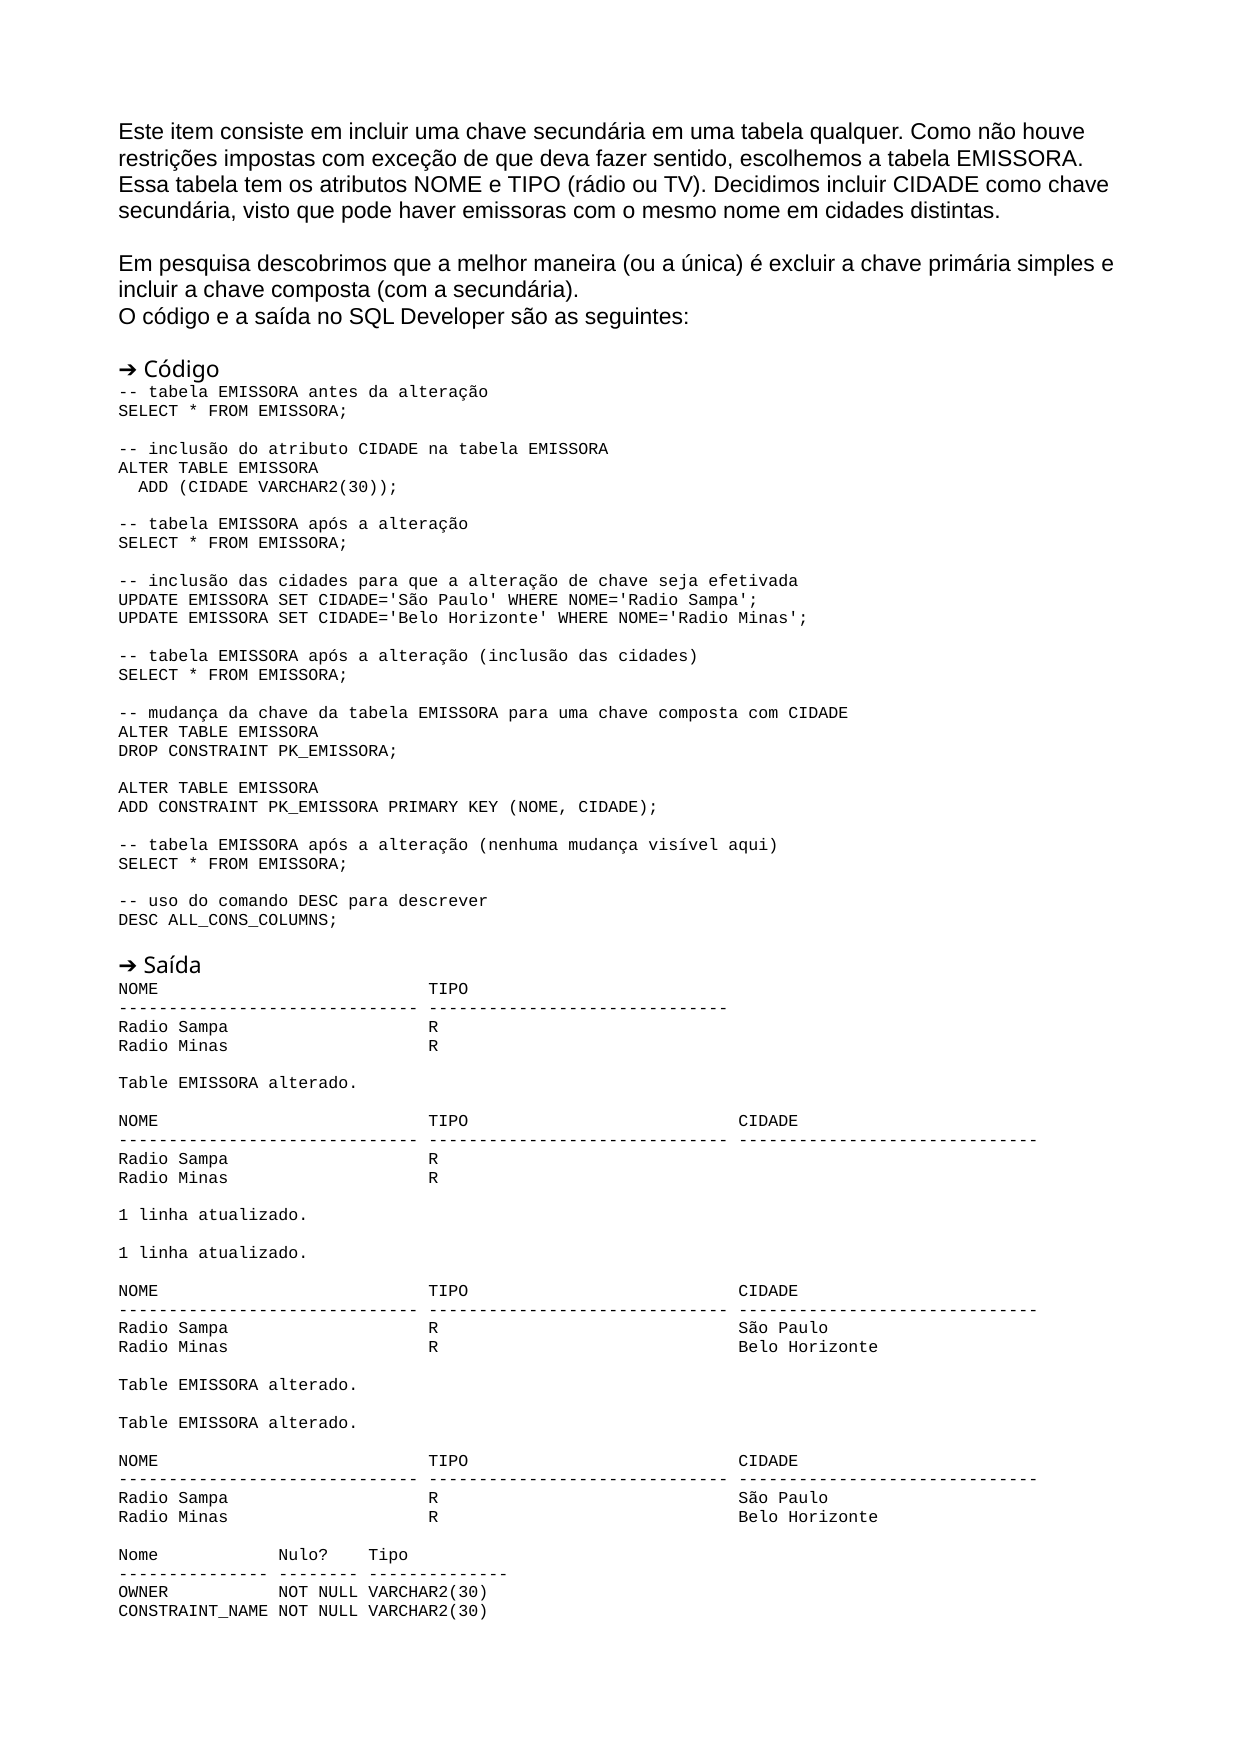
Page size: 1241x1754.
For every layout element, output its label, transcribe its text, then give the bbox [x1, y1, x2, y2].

text 1 linha atualizado. [118, 1207, 1122, 1226]
text SELECT * FROM EMISSORA; [118, 403, 1122, 422]
text UPDATE EMISSORA SET CIDADE='Belo Horizonte' WHERE NOME='Radio Minas'; [118, 610, 1122, 629]
text DROP CONSTRAINT PK_EMISSORA; [118, 742, 1122, 761]
text NOME TIPO CIDADE [118, 1282, 1122, 1301]
text --------------- -------- -------------- [118, 1565, 1122, 1584]
text -- inclusão das cidades para que a alteração de chave seja efetivada [118, 572, 1122, 591]
text DESC ALL_CONS_COLUMNS; [118, 912, 1122, 931]
text ------------------------------ ------------------------------ ------------------------------ [118, 1301, 1122, 1320]
text ------------------------------ ------------------------------ ------------------------------ [118, 1471, 1122, 1490]
text -- tabela EMISSORA após a alteração (nenhuma mudança visível aqui) [118, 836, 1122, 855]
text 1 linha atualizado. [118, 1245, 1122, 1263]
text Radio Minas R [118, 1037, 1122, 1056]
text UPDATE EMISSORA SET CIDADE='São Paulo' WHERE NOME='Radio Sampa'; [118, 591, 1122, 610]
text SELECT * FROM EMISSORA; [118, 855, 1122, 874]
text Table EMISSORA alterado. [118, 1377, 1122, 1396]
text ALTER TABLE EMISSORA [118, 780, 1122, 799]
text CONSTRAINT_NAME NOT NULL VARCHAR2(30) [118, 1603, 1122, 1622]
text Radio Sampa R [118, 1018, 1122, 1037]
text -- uso do comando DESC para descrever [118, 893, 1122, 912]
text Radio Sampa R São Paulo [118, 1320, 1122, 1339]
text O código e a saída no SQL Developer são as seguintes: [118, 303, 1122, 329]
text SELECT * FROM EMISSORA; [118, 535, 1122, 553]
text -- inclusão do atributo CIDADE na tabela EMISSORA [118, 440, 1122, 459]
text Table EMISSORA alterado. [118, 1414, 1122, 1433]
text -- tabela EMISSORA após a alteração [118, 516, 1122, 535]
text Nome Nulo? Tipo [118, 1546, 1122, 1565]
text Em pesquisa descobrimos que a melhor maneira (ou a única) é excluir a chave primária simples e incluir a chave composta (com a secundária). [118, 250, 1122, 303]
text ADD (CIDADE VARCHAR2(30)); [118, 478, 1122, 497]
text NOME TIPO CIDADE [118, 1113, 1122, 1132]
text ADD CONSTRAINT PK_EMISSORA PRIMARY KEY (NOME, CIDADE); [118, 799, 1122, 817]
text ➔ Saída [118, 949, 1122, 981]
text ➔ Código [118, 353, 1122, 384]
text Radio Sampa R [118, 1150, 1122, 1169]
text NOME TIPO [118, 981, 1122, 999]
text ------------------------------ ------------------------------ ------------------------------ [118, 1132, 1122, 1150]
text -- tabela EMISSORA antes da alteração [118, 384, 1122, 403]
text ALTER TABLE EMISSORA [118, 723, 1122, 742]
text SELECT * FROM EMISSORA; [118, 667, 1122, 686]
text NOME TIPO CIDADE [118, 1452, 1122, 1471]
text Table EMISSORA alterado. [118, 1075, 1122, 1094]
text -- mudança da chave da tabela EMISSORA para uma chave composta com CIDADE [118, 704, 1122, 723]
text Radio Minas R Belo Horizonte [118, 1509, 1122, 1527]
text -- tabela EMISSORA após a alteração (inclusão das cidades) [118, 648, 1122, 667]
text Radio Sampa R São Paulo [118, 1490, 1122, 1509]
text ALTER TABLE EMISSORA [118, 459, 1122, 478]
text Radio Minas R Belo Horizonte [118, 1339, 1122, 1358]
text OWNER NOT NULL VARCHAR2(30) [118, 1584, 1122, 1603]
text ------------------------------ ------------------------------ [118, 999, 1122, 1018]
text Radio Minas R [118, 1169, 1122, 1188]
text Este item consiste em incluir uma chave secundária em uma tabela qualquer. Como não houve restrições impostas com exceção de que deva fazer sentido, escolhemos a tabela EMISSORA. Essa tabela tem os atributos NOME e TIPO (rádio ou TV). Decidimos incluir CIDADE como chave secundária, visto que pode haver emissoras com o mesmo nome em cidades distintas. [118, 118, 1122, 223]
